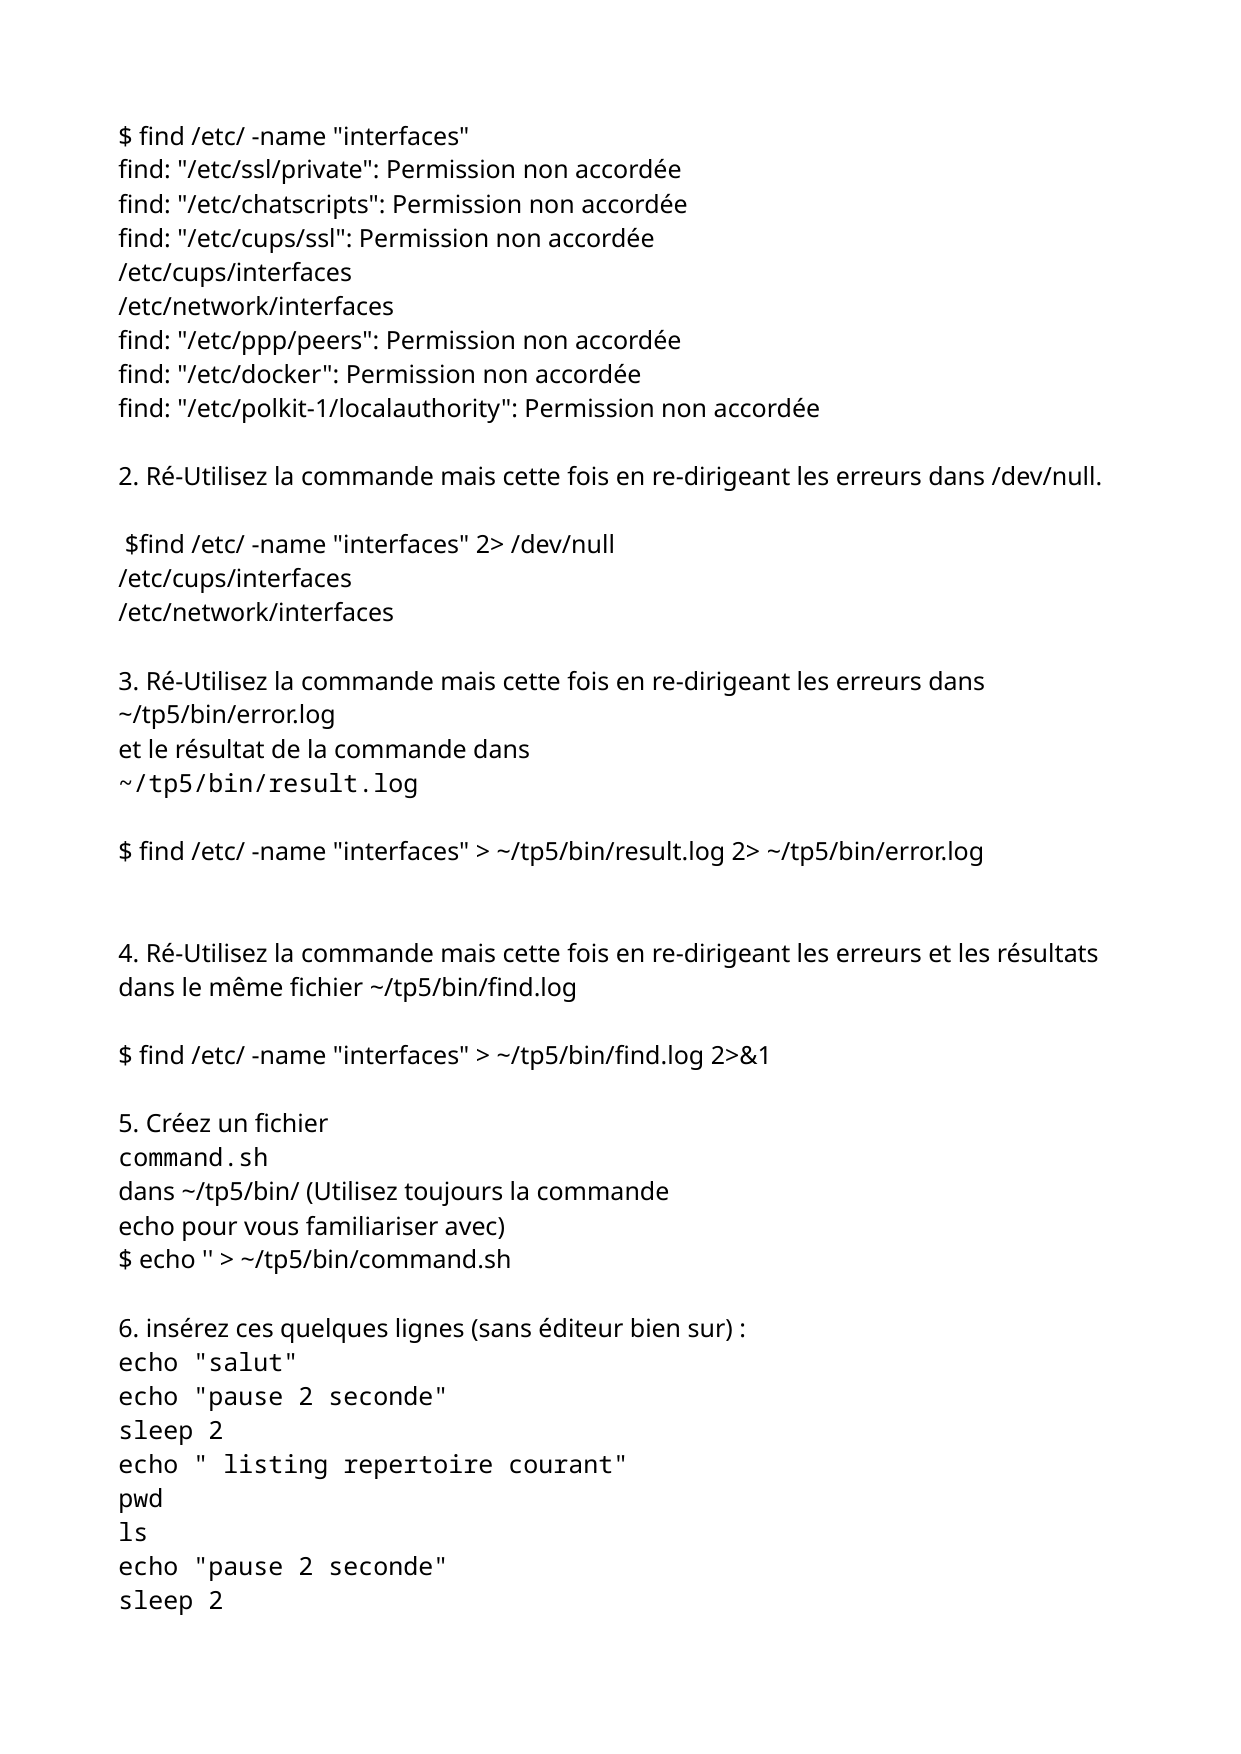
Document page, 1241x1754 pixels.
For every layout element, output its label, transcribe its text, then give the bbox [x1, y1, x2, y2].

text echo "salut" [118, 1344, 1122, 1378]
text find: "/etc/ssl/private": Permission non accordée [118, 152, 1122, 186]
text 4. Ré-Utilisez la commande mais cette fois en re-dirigeant les erreurs et les résultats dans le même fichier ~/tp5/bin/find.log [118, 936, 1122, 1004]
text find: "/etc/chatscripts": Permission non accordée [118, 186, 1122, 220]
text /etc/cups/interfaces [118, 561, 1122, 595]
text 6. insérez ces quelques lignes (sans éditeur bien sur) : [118, 1310, 1122, 1344]
text find: "/etc/ppp/peers": Permission non accordée [118, 322, 1122, 357]
text /etc/network/interfaces [118, 595, 1122, 629]
text echo "pause 2 seconde" [118, 1549, 1122, 1583]
text 5. Créez un fichier [118, 1106, 1122, 1140]
text find: "/etc/cups/ssl": Permission non accordée [118, 220, 1122, 254]
text sleep 2 [118, 1583, 1122, 1617]
text et le résultat de la commande dans [118, 731, 1122, 765]
text $ echo '' > ~/tp5/bin/command.sh [118, 1242, 1122, 1276]
text sleep 2 [118, 1412, 1122, 1447]
text $ find /etc/ -name "interfaces" > ~/tp5/bin/find.log 2>&1 [118, 1038, 1122, 1072]
text find: "/etc/polkit-1/localauthority": Permission non accordée [118, 391, 1122, 425]
text ls [118, 1515, 1122, 1549]
text 3. Ré-Utilisez la commande mais cette fois en re-dirigeant les erreurs dans ~/tp5/bin/error.log [118, 663, 1122, 731]
text $ find /etc/ -name "interfaces" > ~/tp5/bin/result.log 2> ~/tp5/bin/error.log [118, 833, 1122, 867]
text pwd [118, 1481, 1122, 1515]
text /etc/cups/interfaces [118, 254, 1122, 288]
text echo "pause 2 seconde" [118, 1378, 1122, 1412]
text echo " listing repertoire courant" [118, 1447, 1122, 1481]
text $ find /etc/ -name "interfaces" [118, 118, 1122, 152]
text find: "/etc/docker": Permission non accordée [118, 357, 1122, 391]
text 2. Ré-Utilisez la commande mais cette fois en re-dirigeant les erreurs dans /dev/null. [118, 459, 1122, 493]
text dans ~/tp5/bin/ (Utilisez toujours la commande [118, 1174, 1122, 1208]
text command.sh [118, 1140, 1122, 1174]
text $find /etc/ -name "interfaces" 2> /dev/null [118, 527, 1122, 561]
text echo pour vous familiariser avec) [118, 1208, 1122, 1242]
text ~/tp5/bin/result.log [118, 765, 1122, 799]
text /etc/network/interfaces [118, 288, 1122, 322]
